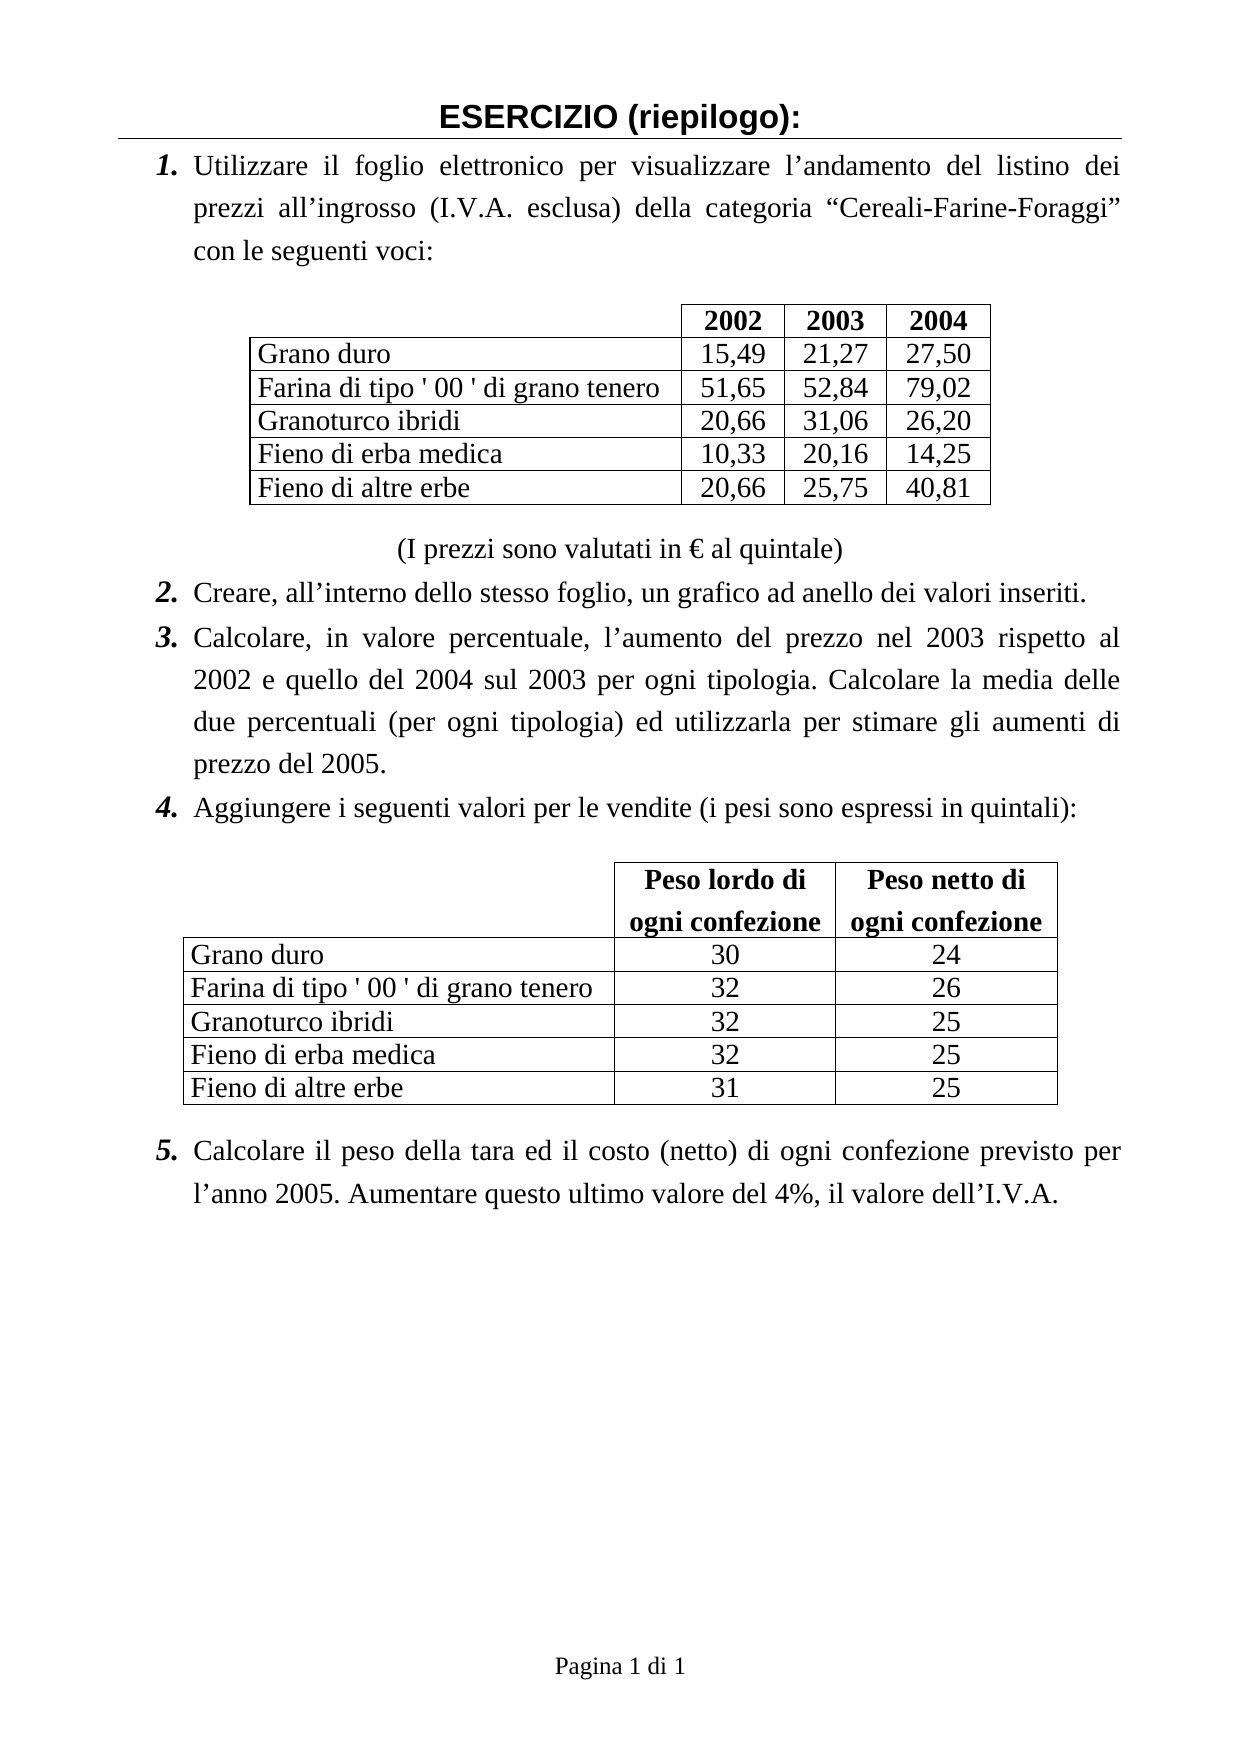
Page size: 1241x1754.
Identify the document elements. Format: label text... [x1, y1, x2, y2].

table_cell 30 [615, 938, 835, 971]
list Creare, all’interno dello stesso foglio, un grafico ad anello dei valori inseriti. [156, 574, 1122, 609]
table_cell Fieno di altre erbe [184, 1072, 614, 1104]
table_cell Granoturco ibridi [184, 1005, 614, 1037]
table_header Peso lordo di ogni confezione [615, 863, 835, 937]
table_cell Farina di tipo ' 00 ' di grano tenero [184, 972, 614, 1004]
table_cell 20,16 [785, 438, 886, 470]
table_cell 79,02 [887, 371, 990, 403]
table_cell 31 [615, 1072, 835, 1104]
table_cell 25 [836, 1038, 1057, 1071]
text (I prezzi sono valutati in € al quintale) [118, 532, 1122, 564]
table_cell 32 [615, 1005, 835, 1037]
table_cell 10,33 [682, 438, 784, 470]
list Utilizzare il foglio elettronico per visualizzare l’andamento del listino dei prezzi all’ingrosso (I.V.A. esclusa) della categoria “Cereali-Farine-Foraggi” con le seguenti voci: [156, 148, 1122, 266]
table_cell 26 [836, 972, 1057, 1004]
table_cell 15,49 [682, 338, 784, 370]
table_cell Granoturco ibridi [251, 405, 681, 437]
table_cell 20,66 [682, 471, 784, 503]
table_header 2004 [887, 305, 990, 337]
table_cell Grano duro [184, 938, 614, 971]
table_header [250, 304, 681, 337]
table_cell 31,06 [785, 405, 886, 437]
table_cell Grano duro [251, 338, 681, 370]
table_cell 20,66 [682, 405, 784, 437]
table_header 2002 [682, 305, 784, 337]
table_cell 21,27 [785, 338, 886, 370]
list Calcolare, in valore percentuale, l’aumento del prezzo nel 2003 rispetto al 2002 e quello del 2004 sul 2003 per ogni tipologia. Calcolare la media delle due percentuali (per ogni tipologia) ed utilizzarla per stimare gli aumenti di prezzo del 2005. [156, 619, 1122, 780]
table_cell 14,25 [887, 438, 990, 470]
table_header 2003 [785, 305, 886, 337]
table_cell 25 [836, 1072, 1057, 1104]
table_cell Farina di tipo ' 00 ' di grano tenero [251, 371, 681, 403]
table_cell 51,65 [682, 371, 784, 403]
table_cell 25,75 [785, 471, 886, 503]
table_cell 32 [615, 972, 835, 1004]
table_header Peso netto di ogni confezione [836, 863, 1057, 937]
table_cell 25 [836, 1005, 1057, 1037]
table_cell 24 [836, 938, 1057, 971]
table_cell 32 [615, 1038, 835, 1071]
table_cell 40,81 [887, 471, 990, 503]
table_cell Fieno di erba medica [184, 1038, 614, 1071]
table_cell 27,50 [887, 338, 990, 370]
table_cell Fieno di altre erbe [251, 471, 681, 503]
table_cell 26,20 [887, 405, 990, 437]
list Calcolare il peso della tara ed il costo (netto) di ogni confezione previsto per l’anno 2005. Aumentare questo ultimo valore del 4%, il valore dell’I.V.A. [156, 1133, 1122, 1209]
table_cell Fieno di erba medica [251, 438, 681, 470]
table_cell 52,84 [785, 371, 886, 403]
table_header [183, 862, 614, 937]
list Aggiungere i seguenti valori per le vendite (i pesi sono espressi in quintali): [156, 789, 1122, 824]
